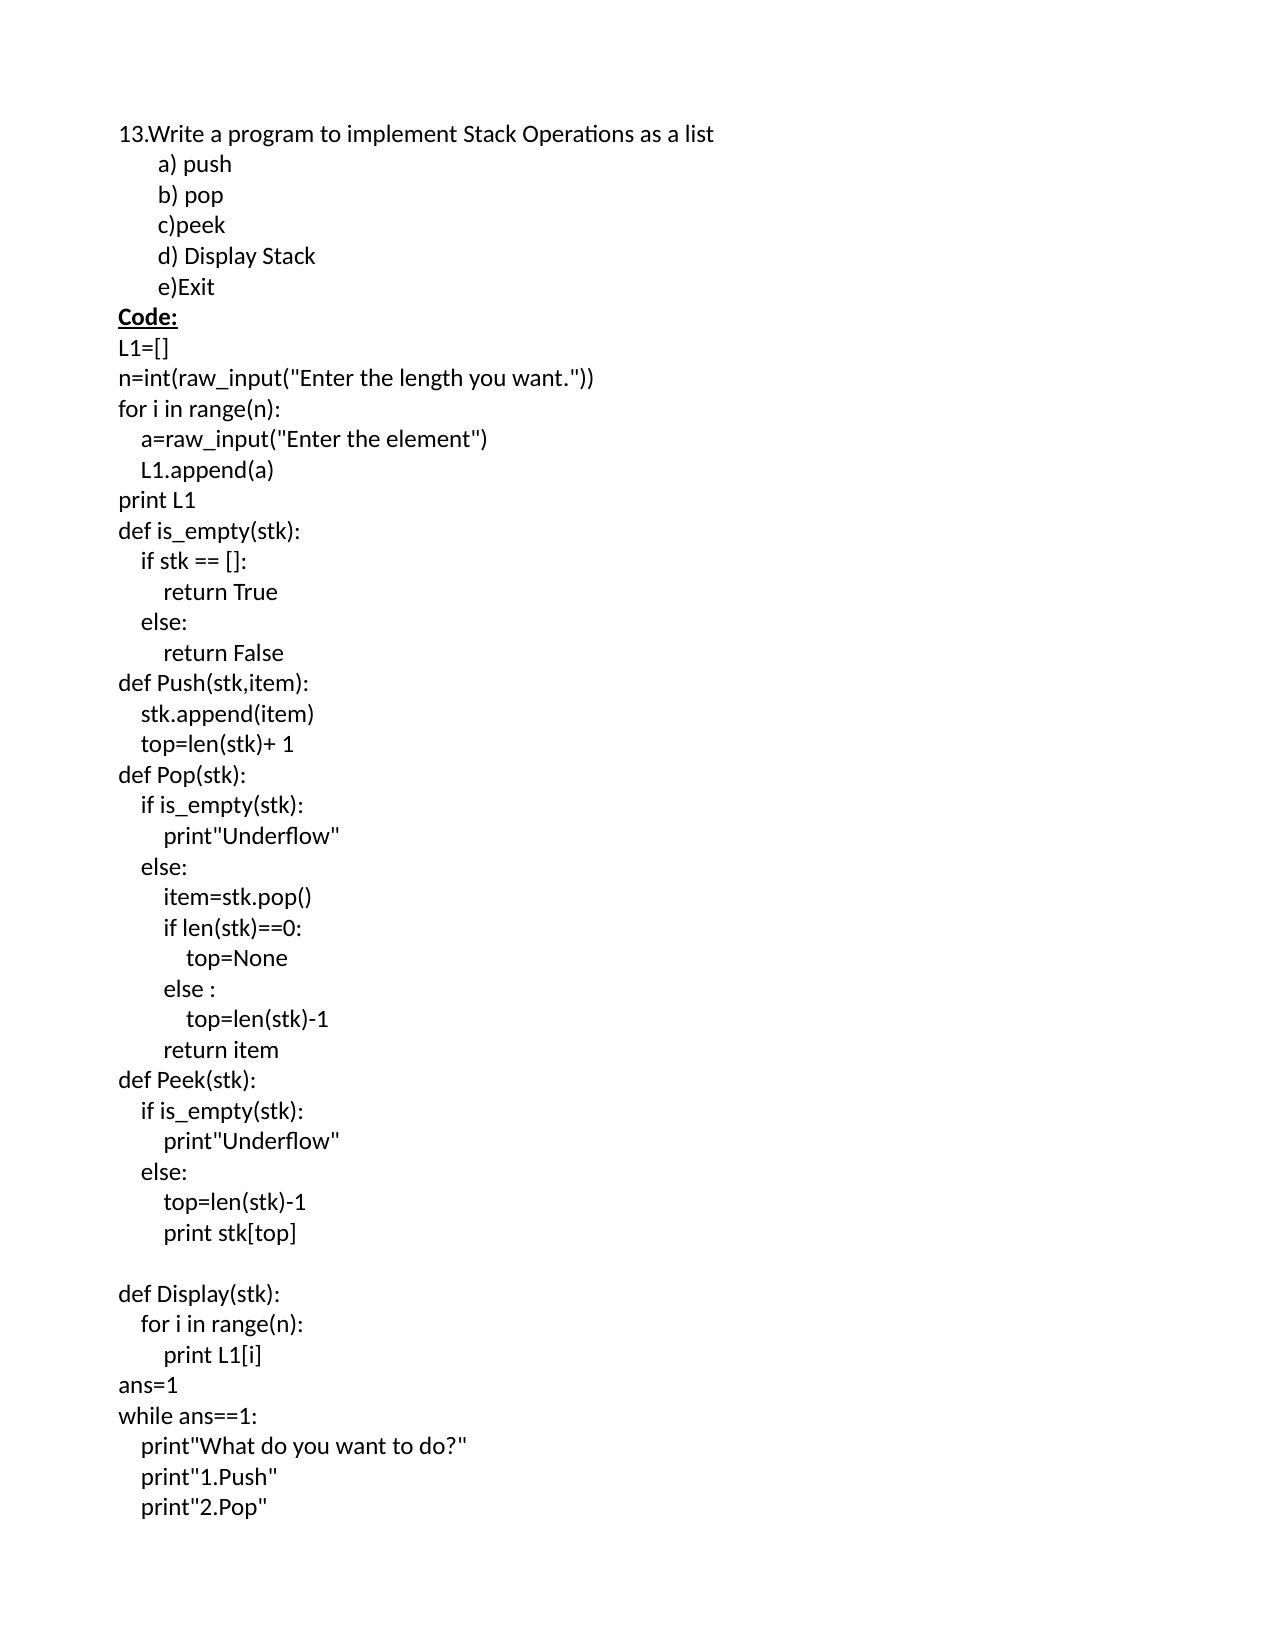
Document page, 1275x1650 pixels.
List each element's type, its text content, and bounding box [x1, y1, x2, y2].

text Code: [118, 301, 1157, 332]
text if len(stk)==0: [118, 912, 1157, 942]
text stk.append(item) [118, 698, 1157, 728]
text a) push [118, 149, 1157, 179]
text return False [118, 637, 1157, 667]
text a=raw_input("Enter the element") [118, 423, 1157, 454]
text b) pop [118, 179, 1157, 210]
text return True [118, 576, 1157, 606]
text L1.append(a) [118, 454, 1157, 484]
text print stk[top] [118, 1217, 1157, 1247]
text e)Exit [118, 271, 1157, 301]
text if is_empty(stk): [118, 789, 1157, 820]
text for i in range(n): [118, 393, 1157, 423]
text while ans==1: [118, 1400, 1157, 1431]
text else: [118, 851, 1157, 881]
text print"What do you want to do?" [118, 1431, 1157, 1461]
text n=int(raw_input("Enter the length you want.")) [118, 362, 1157, 393]
text return item [118, 1034, 1157, 1064]
text item=stk.pop() [118, 881, 1157, 912]
text def Push(stk,item): [118, 667, 1157, 698]
text c)peek [118, 210, 1157, 240]
text top=len(stk)-1 [118, 1003, 1157, 1034]
text print"Underflow" [118, 1125, 1157, 1156]
text if stk == []: [118, 545, 1157, 576]
text print"Underflow" [118, 820, 1157, 851]
text L1=[] [118, 332, 1157, 362]
text def Display(stk): [118, 1278, 1157, 1308]
text print"1.Push" [118, 1461, 1157, 1492]
text if is_empty(stk): [118, 1095, 1157, 1125]
text else : [118, 973, 1157, 1003]
text def Peek(stk): [118, 1064, 1157, 1095]
text 13.Write a program to implement Stack Operations as a list [118, 118, 1157, 149]
text d) Display Stack [118, 240, 1157, 271]
text else: [118, 1156, 1157, 1186]
text else: [118, 606, 1157, 637]
text print L1 [118, 484, 1157, 515]
text top=None [118, 942, 1157, 973]
text top=len(stk)+ 1 [118, 728, 1157, 759]
text def Pop(stk): [118, 759, 1157, 789]
text print L1[i] [118, 1339, 1157, 1369]
text for i in range(n): [118, 1308, 1157, 1339]
text def is_empty(stk): [118, 515, 1157, 545]
text top=len(stk)-1 [118, 1186, 1157, 1217]
text print"2.Pop" [118, 1492, 1157, 1522]
text ans=1 [118, 1369, 1157, 1400]
